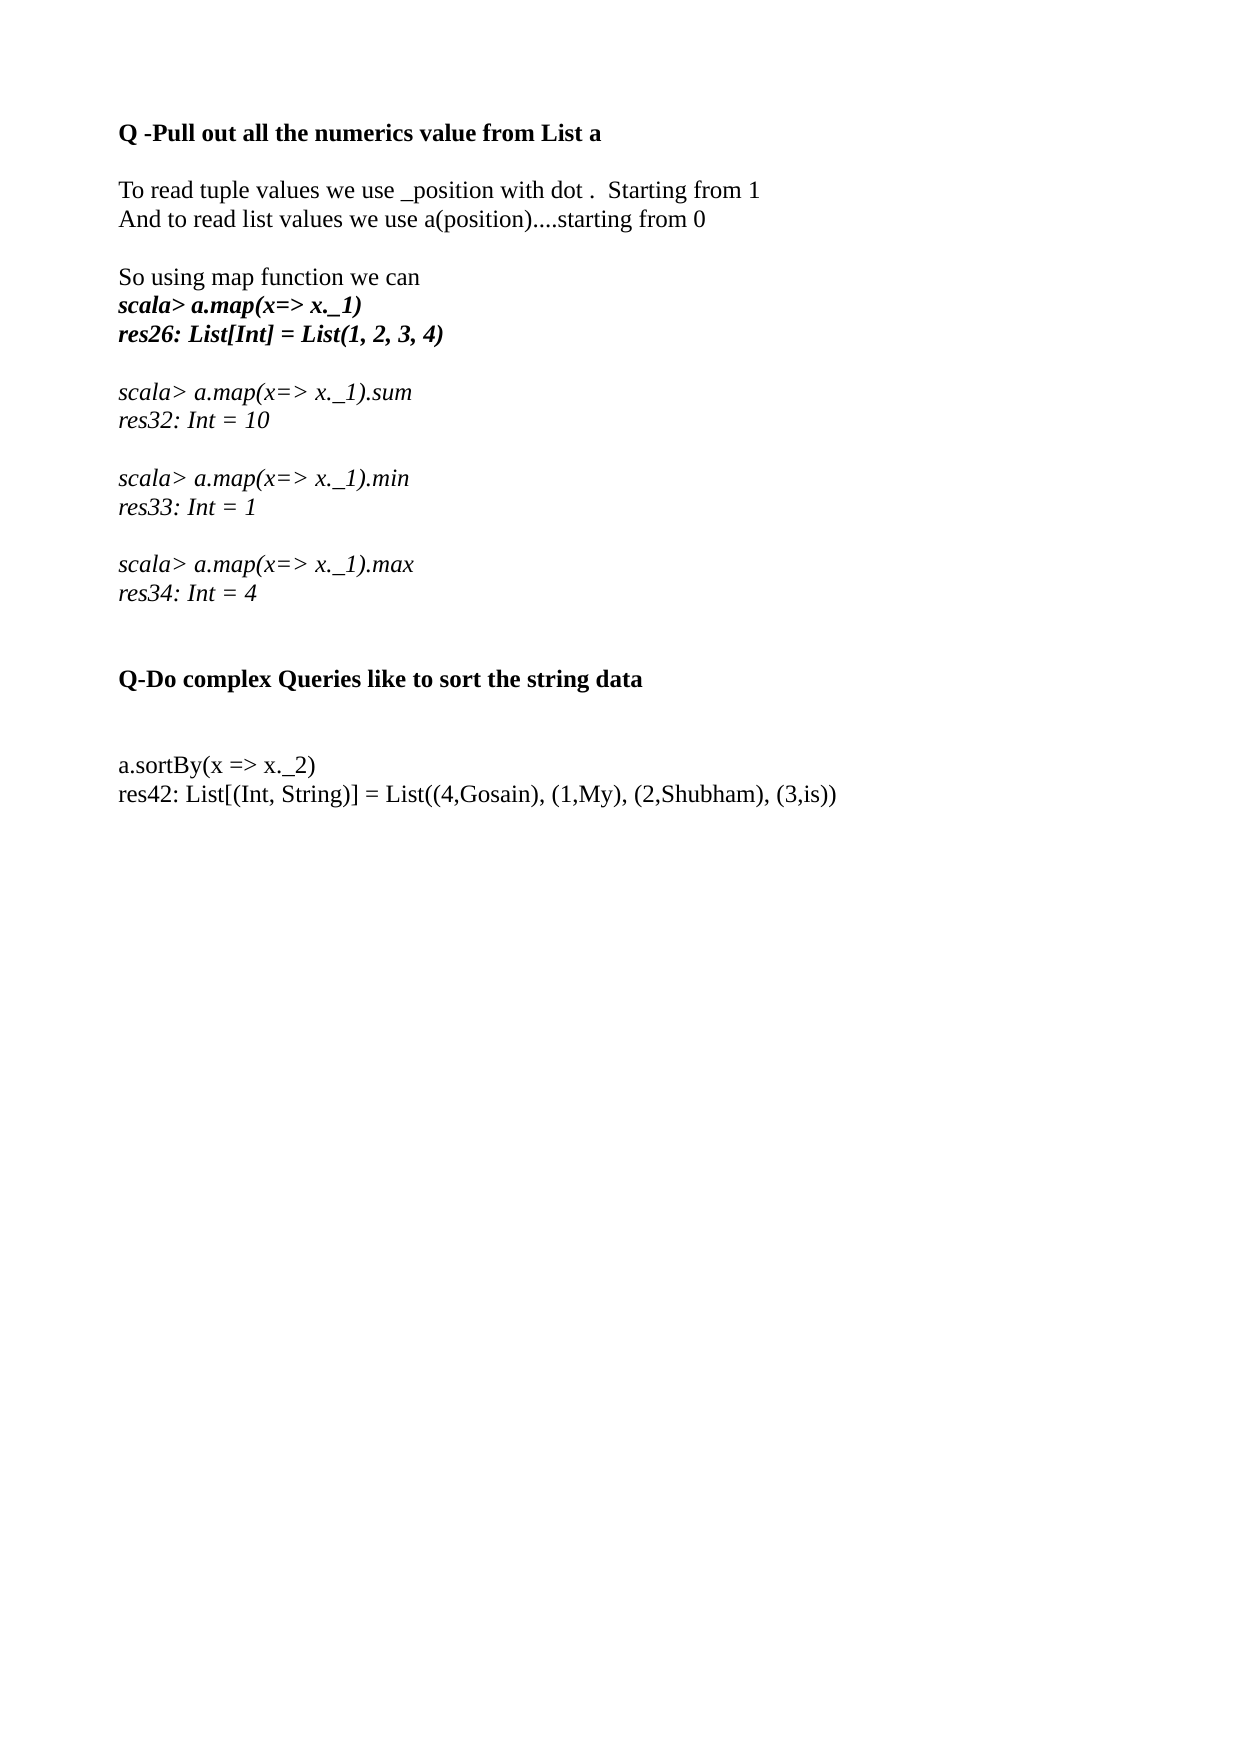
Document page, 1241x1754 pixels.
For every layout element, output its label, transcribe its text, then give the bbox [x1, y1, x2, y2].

text res42: List[(Int, String)] = List((4,Gosain), (1,My), (2,Shubham), (3,is)) [118, 779, 1122, 808]
text res34: Int = 4 [118, 578, 1122, 607]
text scala> a.map(x=> x._1).sum [118, 377, 1122, 406]
text And to read list values we use a(position)....starting from 0 [118, 204, 1122, 233]
text res26: List[Int] = List(1, 2, 3, 4) [118, 319, 1122, 348]
text Q-Do complex Queries like to sort the string data [118, 664, 1122, 693]
text To read tuple values we use _position with dot . Starting from 1 [118, 176, 1122, 204]
text scala> a.map(x=> x._1).max [118, 549, 1122, 578]
text a.sortBy(x => x._2) [118, 751, 1122, 779]
text Q -Pull out all the numerics value from List a [118, 118, 1122, 147]
text res33: Int = 1 [118, 492, 1122, 521]
text scala> a.map(x=> x._1).min [118, 463, 1122, 492]
text So using map function we can [118, 262, 1122, 291]
text res32: Int = 10 [118, 406, 1122, 434]
text scala> a.map(x=> x._1) [118, 291, 1122, 319]
